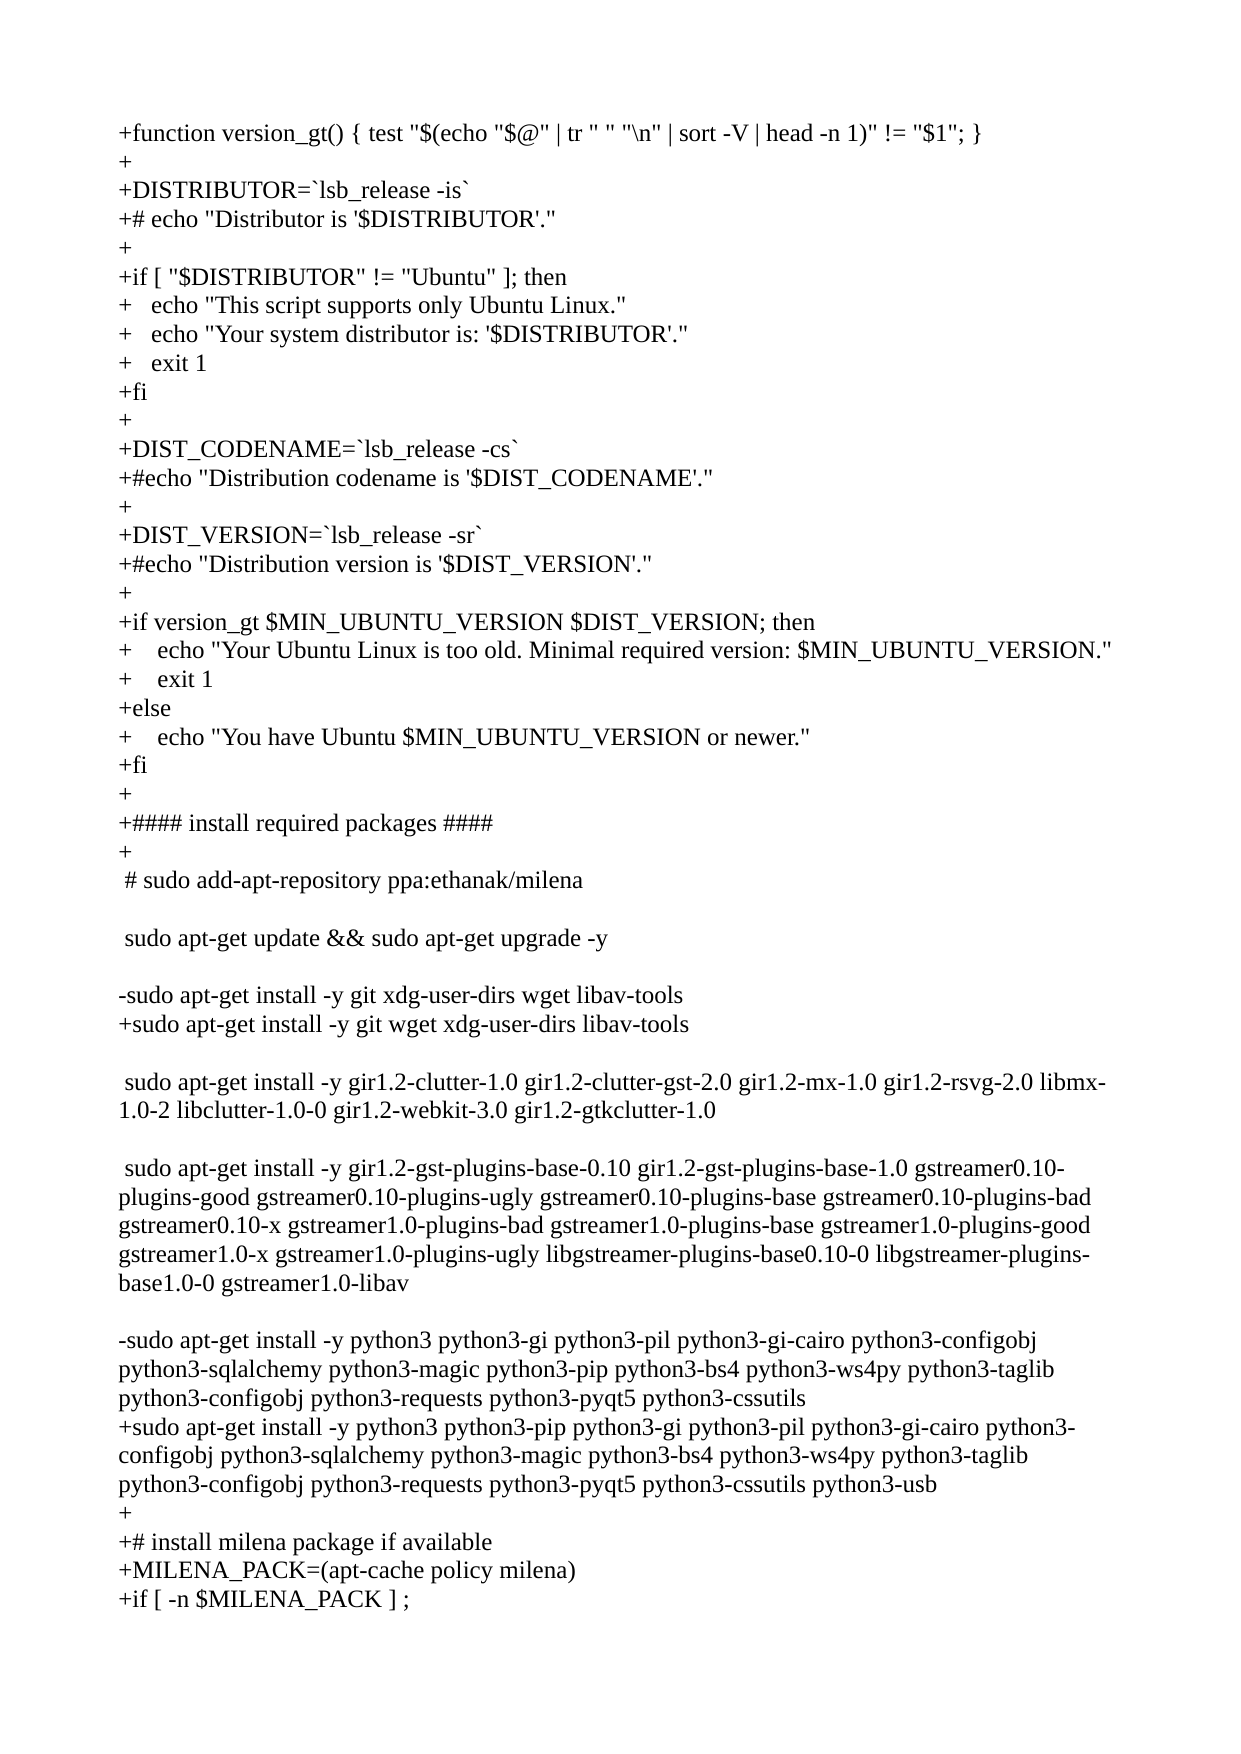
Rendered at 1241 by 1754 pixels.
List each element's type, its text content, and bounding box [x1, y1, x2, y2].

text + echo "Your system distributor is: '$DISTRIBUTOR'." [118, 319, 1122, 348]
text + [118, 233, 1122, 262]
text +fi [118, 751, 1122, 779]
text sudo apt-get install -y gir1.2-clutter-1.0 gir1.2-clutter-gst-2.0 gir1.2-mx-1.0 gir1.2-rsvg-2.0 libmx-1.0-2 libclutter-1.0-0 gir1.2-webkit-3.0 gir1.2-gtkclutter-1.0 [118, 1067, 1122, 1124]
text + [118, 492, 1122, 521]
text +DIST_CODENAME=`lsb_release -cs` [118, 434, 1122, 463]
text + [118, 578, 1122, 607]
text + exit 1 [118, 348, 1122, 377]
text +if [ "$DISTRIBUTOR" != "Ubuntu" ]; then [118, 262, 1122, 291]
text sudo apt-get update && sudo apt-get upgrade -y [118, 923, 1122, 952]
text + echo "You have Ubuntu $MIN_UBUNTU_VERSION or newer." [118, 722, 1122, 751]
text + [118, 147, 1122, 176]
text + echo "Your Ubuntu Linux is too old. Minimal required version: $MIN_UBUNTU_VERSION." [118, 636, 1122, 664]
text + [118, 1498, 1122, 1527]
text +DIST_VERSION=`lsb_release -sr` [118, 521, 1122, 549]
text -sudo apt-get install -y python3 python3-gi python3-pil python3-gi-cairo python3-configobj python3-sqlalchemy python3-magic python3-pip python3-bs4 python3-ws4py python3-taglib python3-configobj python3-requests python3-pyqt5 python3-cssutils [118, 1326, 1122, 1412]
text + [118, 837, 1122, 866]
text +#echo "Distribution version is '$DIST_VERSION'." [118, 549, 1122, 578]
text # sudo add-apt-repository ppa:ethanak/milena [118, 866, 1122, 894]
text + exit 1 [118, 664, 1122, 693]
text +else [118, 693, 1122, 722]
text + [118, 779, 1122, 808]
text + echo "This script supports only Ubuntu Linux." [118, 291, 1122, 319]
text +#### install required packages #### [118, 808, 1122, 837]
text +if [ -n $MILENA_PACK ] ; [118, 1584, 1122, 1613]
text +DISTRIBUTOR=`lsb_release -is` [118, 176, 1122, 204]
text sudo apt-get install -y gir1.2-gst-plugins-base-0.10 gir1.2-gst-plugins-base-1.0 gstreamer0.10-plugins-good gstreamer0.10-plugins-ugly gstreamer0.10-plugins-base gstreamer0.10-plugins-bad gstreamer0.10-x gstreamer1.0-plugins-bad gstreamer1.0-plugins-base gstreamer1.0-plugins-good gstreamer1.0-x gstreamer1.0-plugins-ugly libgstreamer-plugins-base0.10-0 libgstreamer-plugins-base1.0-0 gstreamer1.0-libav [118, 1153, 1122, 1297]
text +# install milena package if available [118, 1527, 1122, 1556]
text +sudo apt-get install -y git wget xdg-user-dirs libav-tools [118, 1009, 1122, 1038]
text +function version_gt() { test "$(echo "$@" | tr " " "\n" | sort -V | head -n 1)" != "$1"; } [118, 118, 1122, 147]
text +if version_gt $MIN_UBUNTU_VERSION $DIST_VERSION; then [118, 607, 1122, 636]
text +# echo "Distributor is '$DISTRIBUTOR'." [118, 204, 1122, 233]
text + [118, 406, 1122, 434]
text +sudo apt-get install -y python3 python3-pip python3-gi python3-pil python3-gi-cairo python3-configobj python3-sqlalchemy python3-magic python3-bs4 python3-ws4py python3-taglib python3-configobj python3-requests python3-pyqt5 python3-cssutils python3-usb [118, 1412, 1122, 1498]
text +#echo "Distribution codename is '$DIST_CODENAME'." [118, 463, 1122, 492]
text +fi [118, 377, 1122, 406]
text -sudo apt-get install -y git xdg-user-dirs wget libav-tools [118, 981, 1122, 1009]
text +MILENA_PACK=(apt-cache policy milena) [118, 1556, 1122, 1584]
